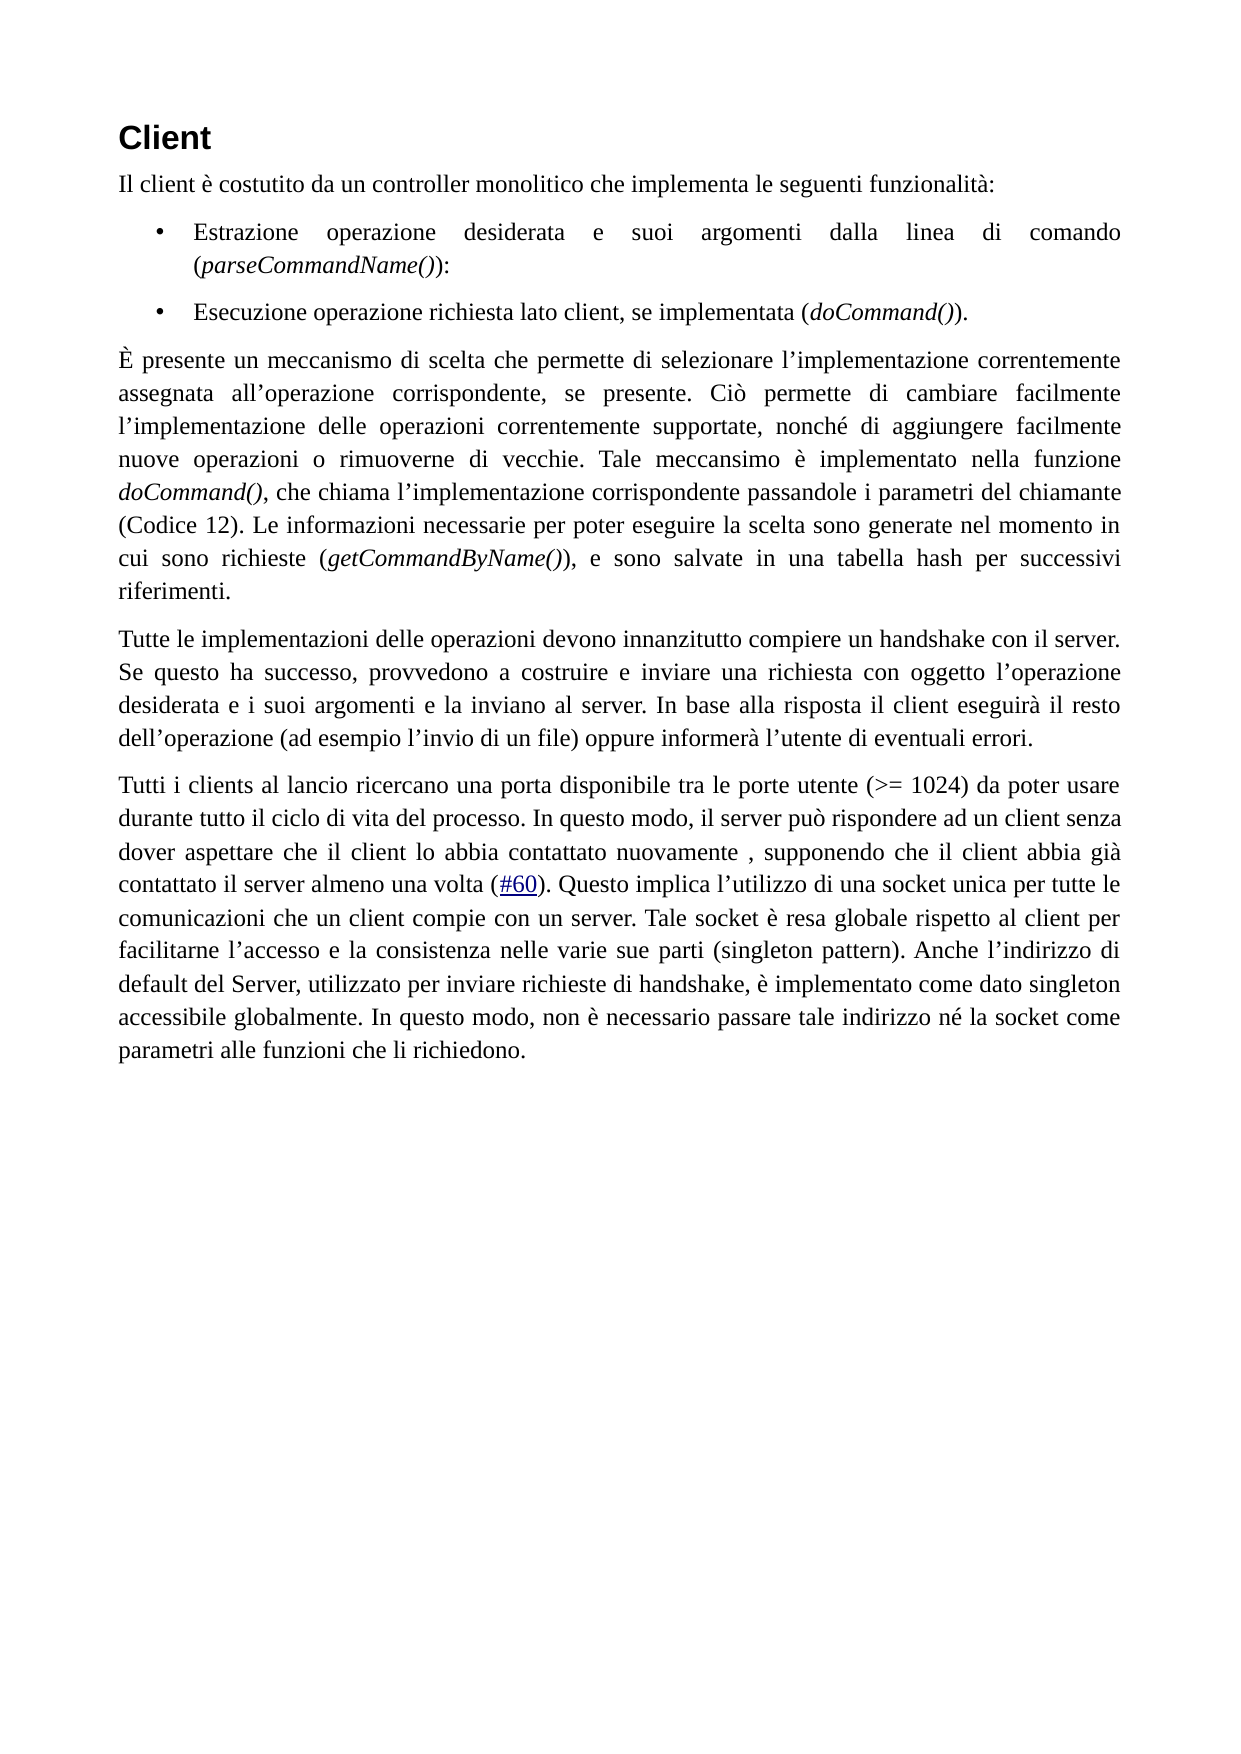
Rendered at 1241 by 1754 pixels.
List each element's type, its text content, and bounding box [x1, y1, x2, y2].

text Tutti i clients al lancio ricercano una porta disponibile tra le porte utente (>= 1024) da poter usare durante tutto il ciclo di vita del processo. In questo modo, il server può rispondere ad un client senza dover aspettare che il client lo abbia contattato nuovamente , supponendo che il client abbia già contattato il server almeno una volta (#60). Questo implica l’utilizzo di una socket unica per tutte le comunicazioni che un client compie con un server. Tale socket è resa globale rispetto al client per facilitarne l’accesso e la consistenza nelle varie sue parti (singleton pattern). Anche l’indirizzo di default del Server, utilizzato per inviare richieste di handshake, è implementato come dato singleton accessibile globalmente. In questo modo, non è necessario passare tale indirizzo né la socket come parametri alle funzioni che li richiedono. [118, 771, 1122, 1063]
text Il client è costutito da un controller monolitico che implementa le seguenti funzionalità: [118, 169, 1122, 198]
list Esecuzione operazione richiesta lato client, se implementata (doCommand()). [156, 297, 1122, 326]
list Estrazione operazione desiderata e suoi argomenti dalla linea di comando (parseCommandName()): [156, 217, 1122, 279]
text È presente un meccanismo di scelta che permette di selezionare l’implementazione correntemente assegnata all’operazione corrispondente, se presente. Ciò permette di cambiare facilmente l’implementazione delle operazioni correntemente supportate, nonché di aggiungere facilmente nuove operazioni o rimuoverne di vecchie. Tale meccansimo è implementato nella funzione doCommand(), che chiama l’implementazione corrispondente passandole i parametri del chiamante (Codice 12). Le informazioni necessarie per poter eseguire la scelta sono generate nel momento in cui sono richieste (getCommandByName()), e sono salvate in una tabella hash per successivi riferimenti. [118, 345, 1122, 605]
subtitle Client [118, 118, 1122, 157]
text Tutte le implementazioni delle operazioni devono innanzitutto compiere un handshake con il server. Se questo ha successo, provvedono a costruire e inviare una richiesta con oggetto l’operazione desiderata e i suoi argomenti e la inviano al server. In base alla risposta il client eseguirà il resto dell’operazione (ad esempio l’invio di un file) oppure informerà l’utente di eventuali errori. [118, 624, 1122, 752]
